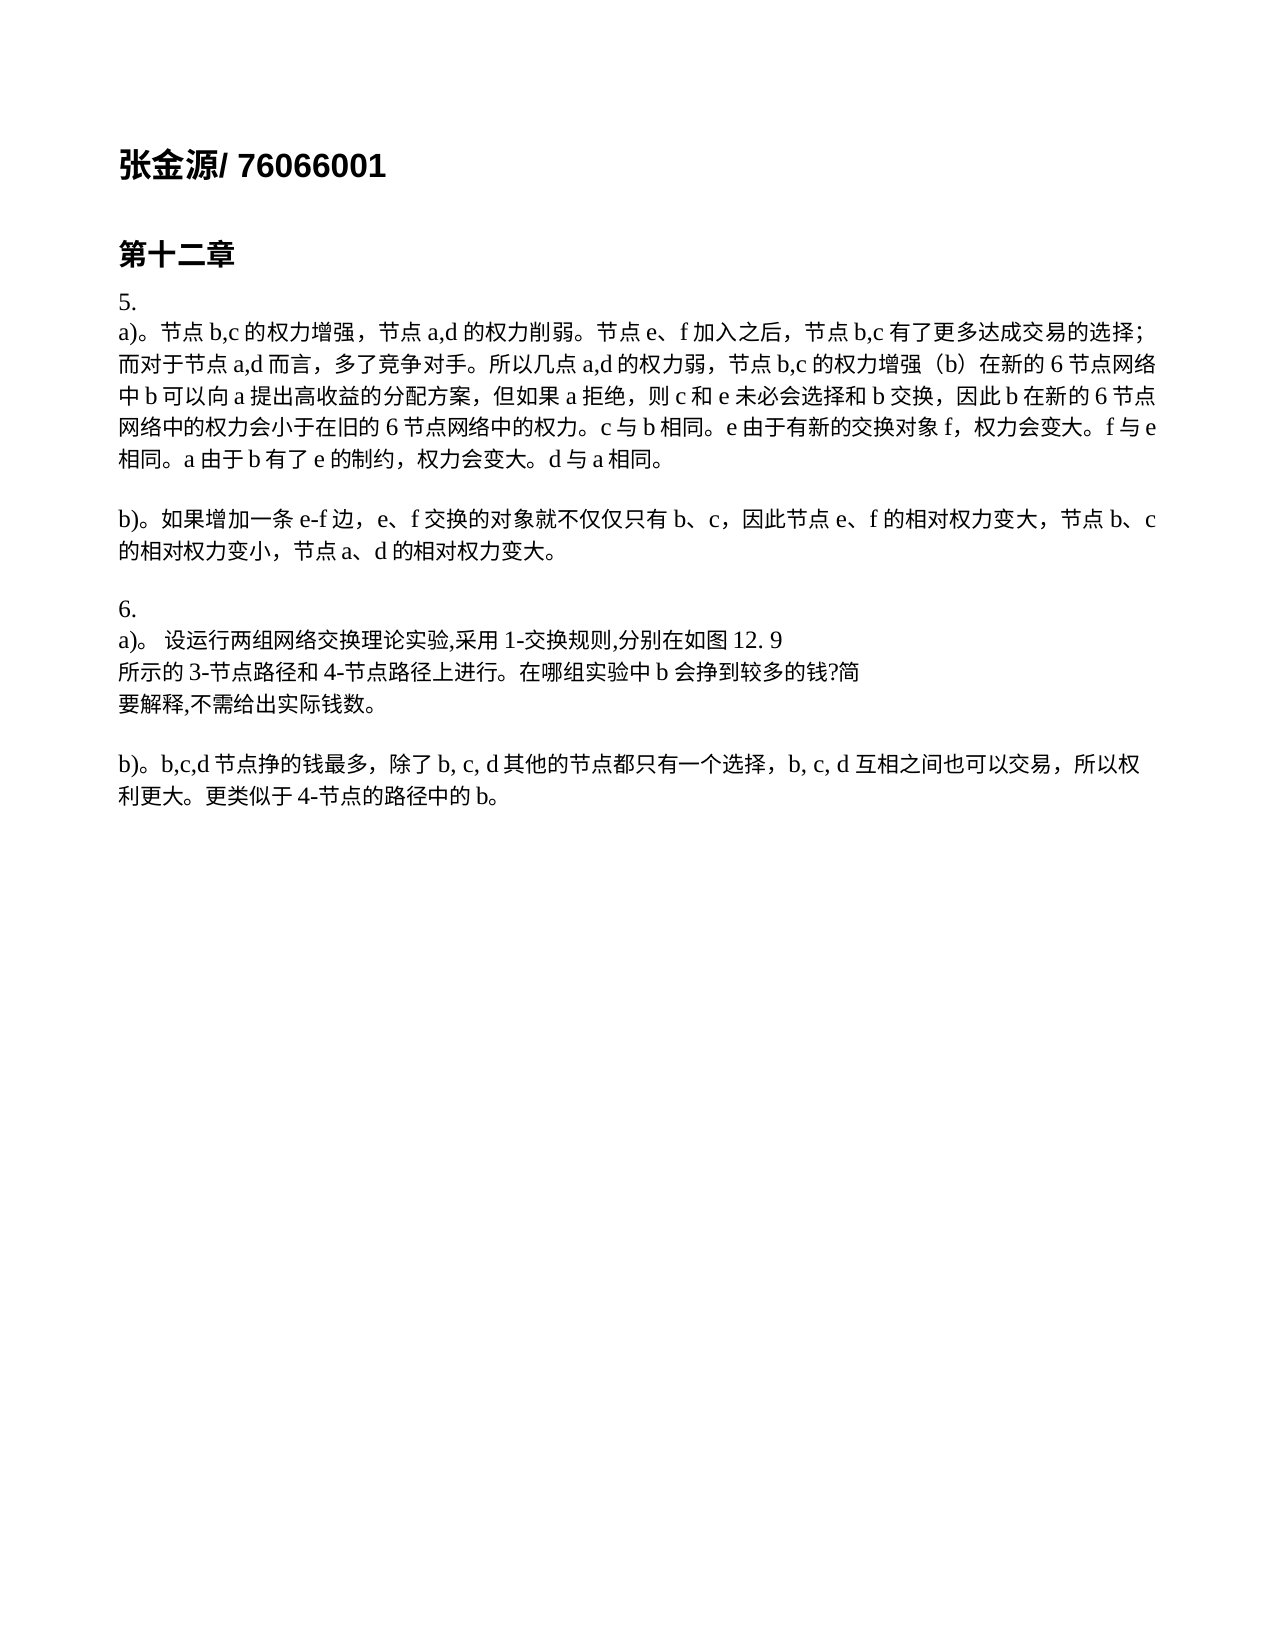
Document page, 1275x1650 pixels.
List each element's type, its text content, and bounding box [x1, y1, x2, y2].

text 要解释,不需给出实际钱数。 [118, 687, 1157, 718]
text b)。b,c,d节点挣的钱最多，除了b, c, d其他的节点都只有一个选择，b, c, d 互相之间也可以交易，所以权利更大。更类似于4-节点的路径中的b。 [118, 747, 1157, 810]
text b)。如果增加一条e-f边，e、f交换的对象就不仅仅只有b、c，因此节点e、f的相对权力变大，节点b、c的相对权力变小，节点a、d的相对权力变大。 [118, 502, 1157, 566]
text a)。 设运行两组网络交换理论实验,采用 1-交换规则,分别在如图 12. 9 [118, 623, 1157, 655]
text 5. [118, 287, 1157, 315]
text a)。节点b,c的权力增强，节点a,d的权力削弱。节点e、f加入之后，节点b,c有了更多达成交易的选择；而对于节点a,d而言，多了竞争对手。所以几点a,d的权力弱，节点b,c的权力增强（b）在新的6节点网络中b可以向a提出高收益的分配方案，但如果a拒绝，则c和e未必会选择和b交换，因此b在新的6节点网络中的权力会小于在旧的6节点网络中的权力。c与b相同。e由于有新的交换对象f，权力会变大。f与e相同。a由于b有了e的制约，权力会变大。d与a相同。 [118, 315, 1157, 474]
text 所示的 3-节点路径和 4-节点路径上进行。在哪组实验中 b 会挣到较多的钱?简 [118, 655, 1157, 687]
subtitle 第十二章 [118, 232, 1157, 274]
text 6. [118, 594, 1157, 623]
